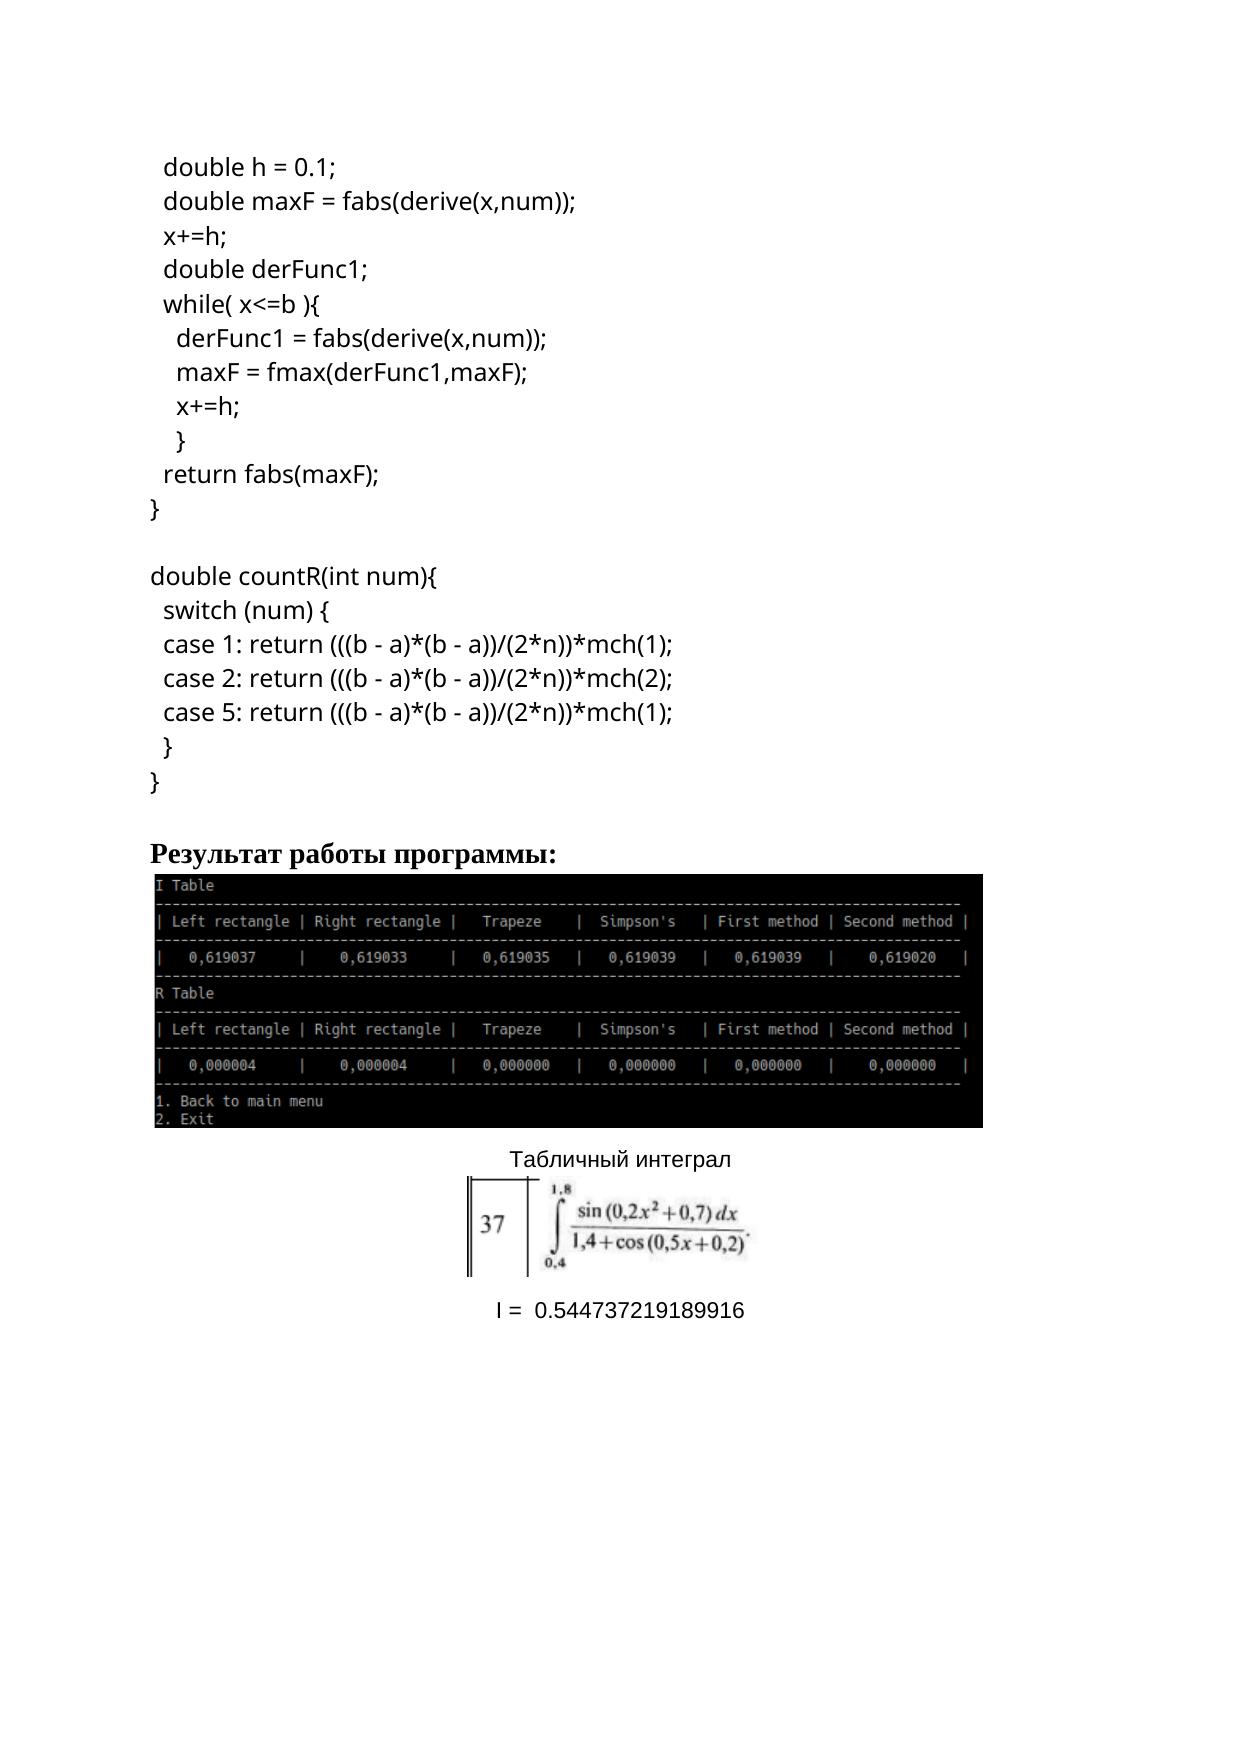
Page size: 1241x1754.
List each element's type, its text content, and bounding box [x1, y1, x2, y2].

text double h = 0.1; [150, 150, 1090, 184]
text x+=h; [150, 218, 1090, 252]
text double derFunc1; [150, 252, 1090, 286]
text } [150, 491, 1090, 525]
text return fabs(maxF); [150, 457, 1090, 491]
text derFunc1 = fabs(derive(x,num)); [150, 320, 1090, 354]
picture [467, 1176, 774, 1277]
text case 5: return (((b - a)*(b - a))/(2*n))*mch(1); [150, 695, 1090, 729]
text case 1: return (((b - a)*(b - a))/(2*n))*mch(1); [150, 627, 1090, 661]
text } [150, 422, 1090, 457]
text double maxF = fabs(derive(x,num)); [150, 184, 1090, 218]
text } [150, 763, 1090, 797]
text x+=h; [150, 388, 1090, 422]
text case 2: return (((b - a)*(b - a))/(2*n))*mch(2); [150, 661, 1090, 695]
text I = 0.544737219189916 [150, 1297, 1090, 1323]
text maxF = fmax(derFunc1,maxF); [150, 354, 1090, 388]
text double countR(int num){ [150, 559, 1090, 593]
text Табличный интеграл [150, 1146, 1090, 1172]
text switch (num) { [150, 593, 1090, 627]
picture [154, 874, 983, 1128]
text } [150, 729, 1090, 763]
text Результат работы программы: [150, 836, 1090, 869]
text while( x<=b ){ [150, 286, 1090, 320]
